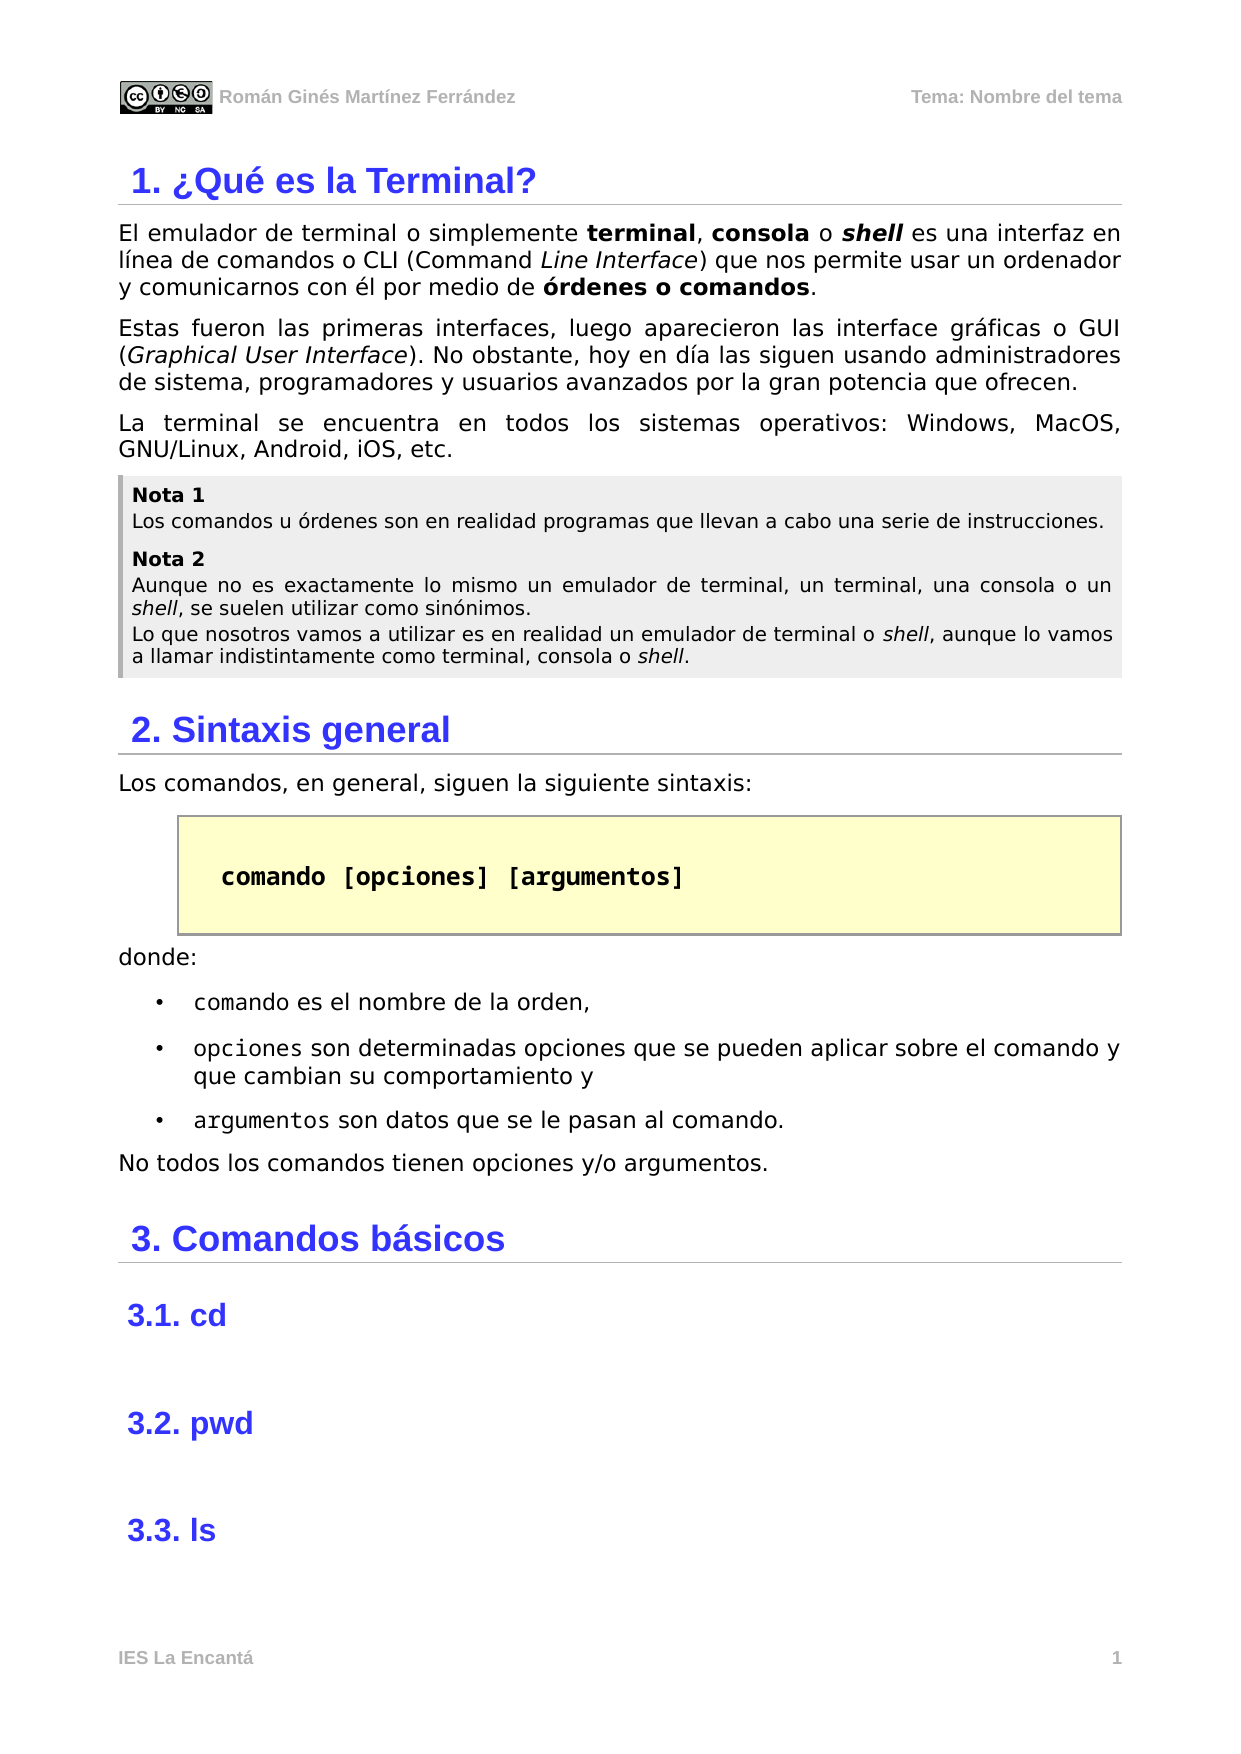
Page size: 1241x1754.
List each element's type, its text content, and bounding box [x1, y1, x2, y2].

list comando es el nombre de la orden, [156, 986, 1122, 1017]
subtitle Sintaxis general [118, 706, 1122, 753]
text No todos los comandos tienen opciones y/o argumentos. [118, 1150, 1122, 1177]
subtitle ls [118, 1512, 1122, 1548]
text Nota 1 [123, 476, 1122, 501]
subtitle ¿Qué es la Terminal? [118, 156, 1122, 204]
text Los comandos, en general, siguen la siguiente sintaxis: [118, 770, 1122, 797]
subtitle pwd [118, 1404, 1122, 1441]
text donde: [118, 944, 1122, 971]
text comando [opciones] [argumentos] [179, 817, 1120, 933]
list argumentos son datos que se le pasan al comando. [156, 1104, 1122, 1136]
picture [120, 81, 213, 114]
subtitle cd [118, 1296, 1122, 1333]
list opciones son determinadas opciones que se pueden aplicar sobre el comando y que cambian su comportamiento y [156, 1032, 1122, 1090]
text El emulador de terminal o simplemente terminal, consola o shell es una interfaz en línea de comandos o CLI (Command Line Interface) que nos permite usar un ordenador y comunicarnos con él por medio de órdenes o comandos. [118, 221, 1122, 301]
text La terminal se encuentra en todos los sistemas operativos: Windows, MacOS, GNU/Linux, Android, iOS, etc. [118, 410, 1122, 463]
text Aunque no es exactamente lo mismo un emulador de terminal, un terminal, una consola o un shell, se suelen utilizar como sinónimos. [123, 565, 1122, 614]
text Estas fueron las primeras interfaces, luego aparecieron las interface gráficas o GUI (Graphical User Interface). No obstante, hoy en día las siguen usando administradores de sistema, programadores y usuarios avanzados por la gran potencia que ofrecen. [118, 315, 1122, 395]
text Lo que nosotros vamos a utilizar es en realidad un emulador de terminal o shell, aunque lo vamos a llamar indistintamente como terminal, consola o shell. [123, 614, 1122, 678]
text Los comandos u órdenes son en realidad programas que llevan a cabo una serie de instrucciones. [123, 501, 1122, 533]
subtitle Comandos básicos [118, 1214, 1122, 1262]
text Nota 2 [123, 539, 1122, 565]
